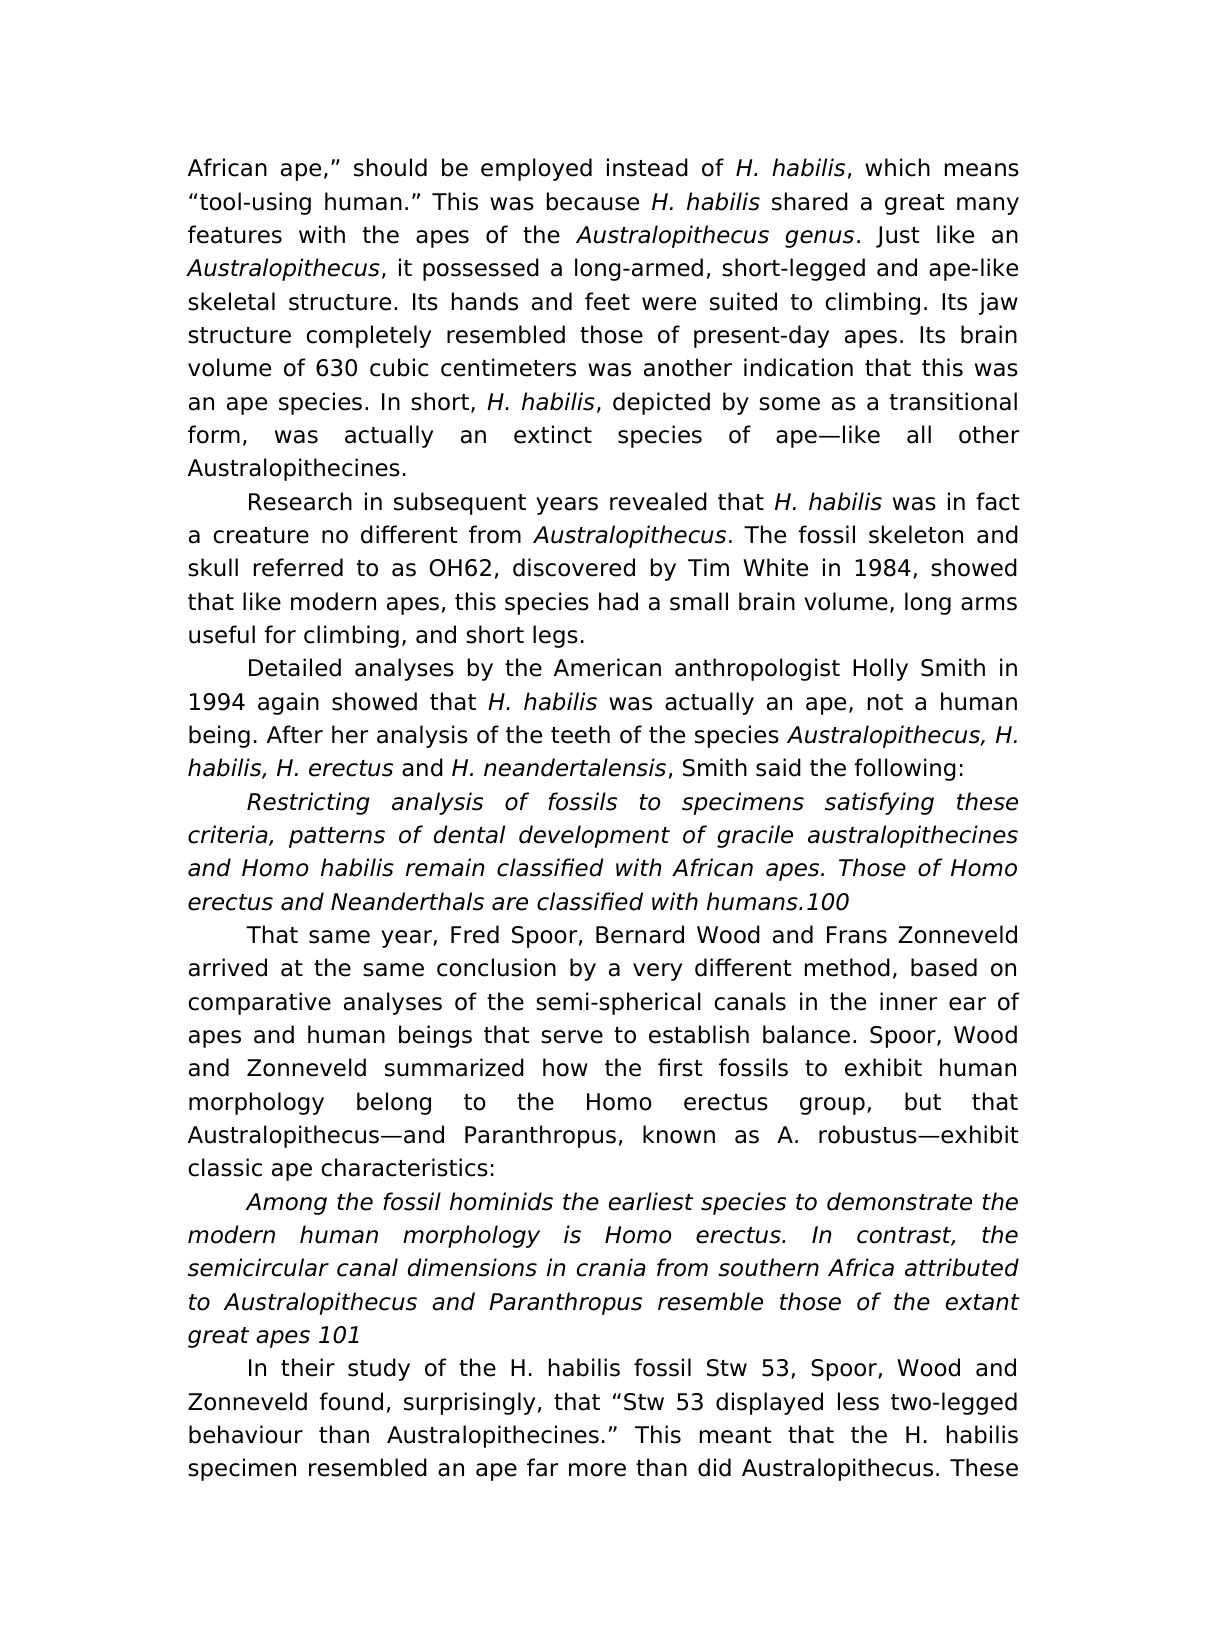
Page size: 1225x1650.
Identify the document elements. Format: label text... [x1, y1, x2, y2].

text Research in subsequent years revealed that H. habilis was in fact a creature no different from Australopithecus. The fossil skeleton and skull referred to as OH62, discovered by Tim White in 1984, showed that like modern apes, this species had a small brain volume, long arms useful for climbing, and short legs. [187, 483, 1020, 650]
text Detailed analyses by the American anthropologist Holly Smith in 1994 again showed that H. habilis was actually an ape, not a human being. After her analysis of the teeth of the species Australopithecus, H. habilis, H. erectus and H. neandertalensis, Smith said the following: [187, 650, 1020, 783]
text In their study of the H. habilis fossil Stw 53, Spoor, Wood and Zonneveld found, surprisingly, that “Stw 53 displayed less two-legged behaviour than Australopithecines.” This meant that the H. habilis specimen resembled an ape far more than did Australopithecus. These [187, 1350, 1020, 1483]
text That same year, Fred Spoor, Bernard Wood and Frans Zonneveld arrived at the same conclusion by a very different method, based on comparative analyses of the semi-spherical canals in the inner ear of apes and human beings that serve to establish balance. Spoor, Wood and Zonneveld summarized how the first fossils to exhibit human morphology belong to the Homo erectus group, but that Australopithecus—and Paranthropus, known as A. robustus—exhibit classic ape characteristics: [187, 917, 1020, 1183]
text Restricting analysis of fossils to specimens satisfying these criteria, patterns of dental development of gracile australopithecines and Homo habilis remain classified with African apes. Those of Homo erectus and Neanderthals are classified with humans.100 [187, 783, 1020, 917]
text African ape,” should be employed instead of H. habilis, which means “tool-using human.” This was because H. habilis shared a great many features with the apes of the Australopithecus genus. Just like an Australopithecus, it possessed a long-armed, short-legged and ape-like skeletal structure. Its hands and feet were suited to climbing. Its jaw structure completely resembled those of present-day apes. Its brain volume of 630 cubic centimeters was another indication that this was an ape species. In short, H. habilis, depicted by some as a transitional form, was actually an extinct species of ape—like all other Australopithecines. [187, 150, 1020, 483]
text Among the fossil hominids the earliest species to demonstrate the modern human morphology is Homo erectus. In contrast, the semicircular canal dimensions in crania from southern Africa attributed to Australopithecus and Paranthropus resemble those of the extant great apes 101 [187, 1183, 1020, 1350]
